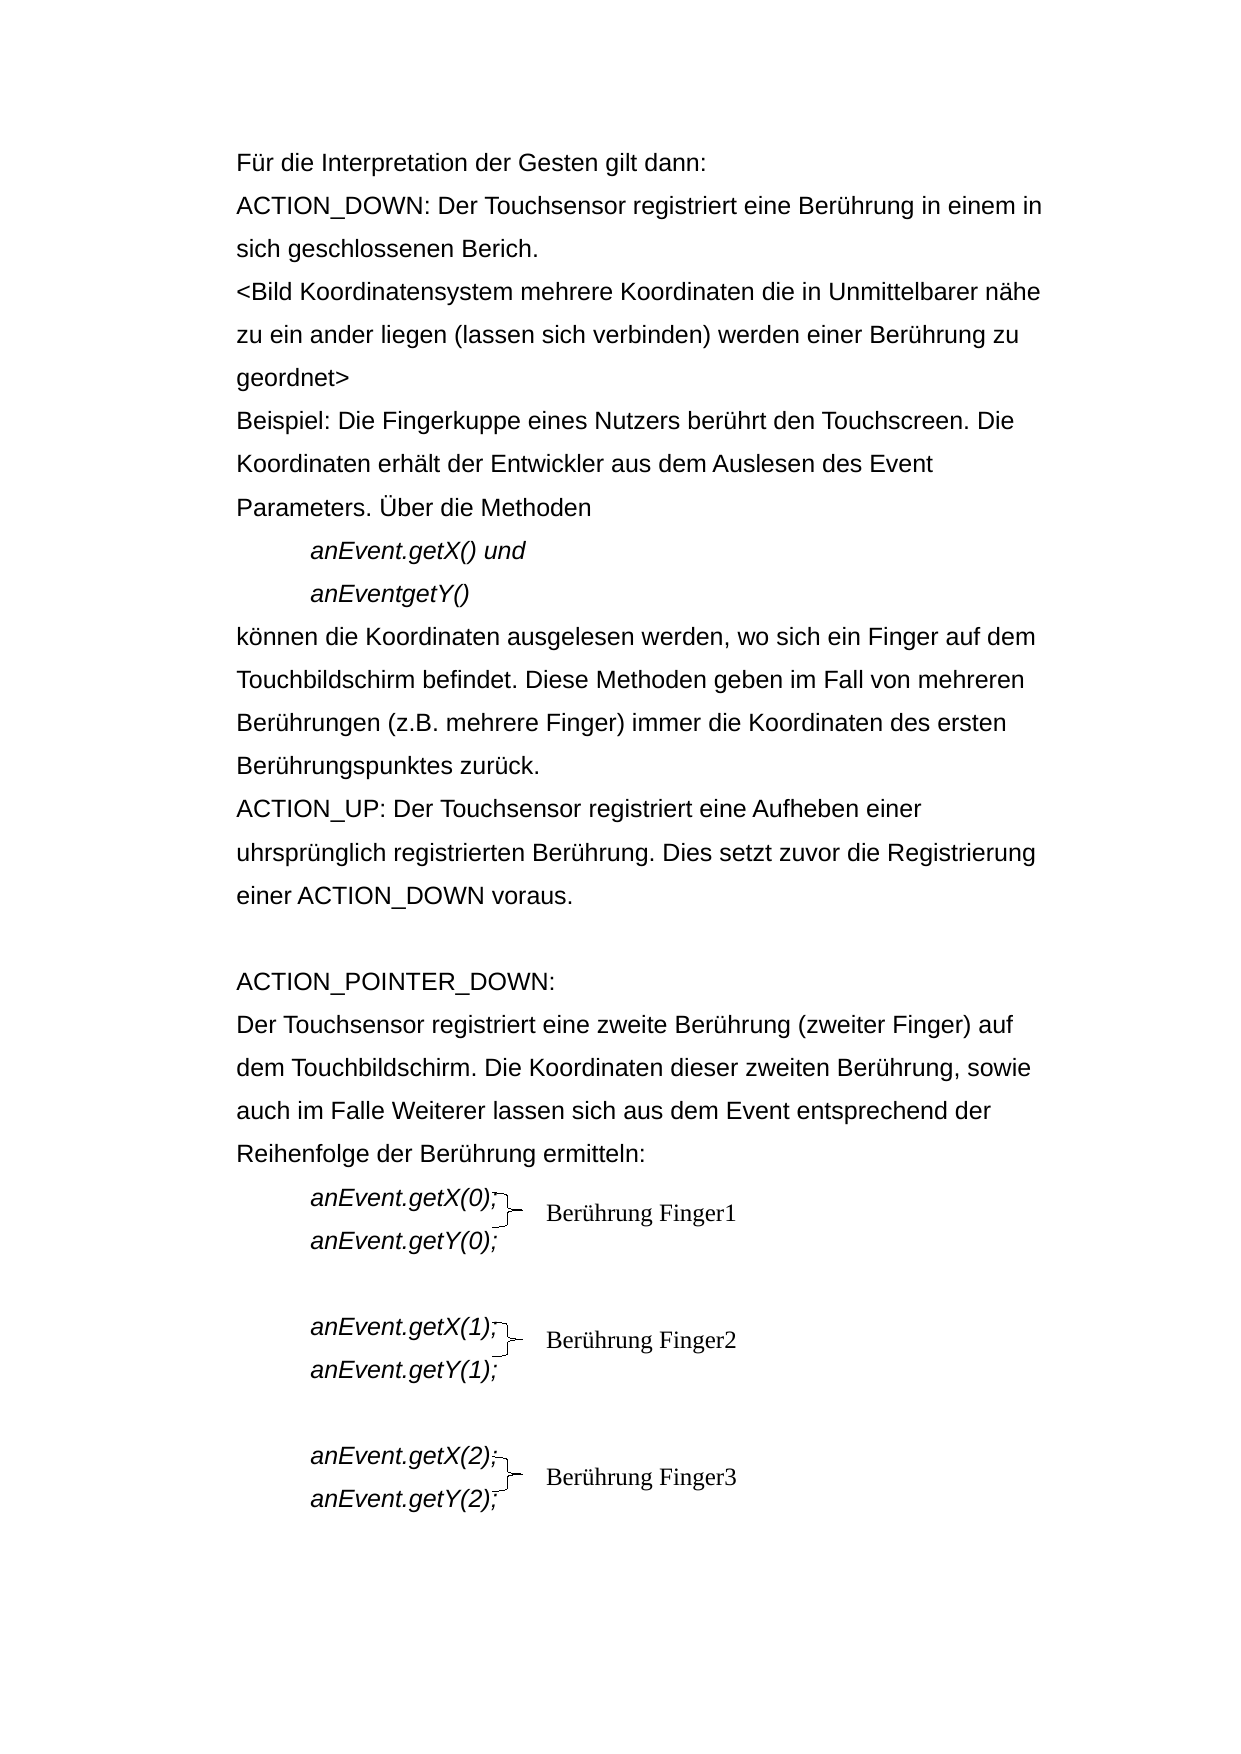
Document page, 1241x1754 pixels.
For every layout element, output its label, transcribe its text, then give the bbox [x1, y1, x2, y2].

text Beispiel: Die Fingerkuppe eines Nutzers berührt den Touchscreen. Die Koordinaten erhält der Entwickler aus dem Auslesen des Event Parameters. Über die Methoden [236, 406, 1063, 521]
text können die Koordinaten ausgelesen werden, wo sich ein Finger auf dem Touchbildschirm befindet. Diese Methoden geben im Fall von mehreren Berührungen (z.B. mehrere Finger) immer die Koordinaten des ersten Berührungspunktes zurück. [236, 622, 1063, 780]
text anEvent.getY(2); [236, 1484, 1063, 1513]
text ACTION_DOWN: Der Touchsensor registriert eine Berührung in einem in sich geschlossenen Berich. [236, 191, 1063, 263]
text anEvent.getX(0); [236, 1183, 1063, 1211]
text ACTION_UP: Der Touchsensor registriert eine Aufheben einer uhrsprünglich registrierten Berührung. Dies setzt zuvor die Registrierung einer ACTION_DOWN voraus. [236, 794, 1063, 909]
text anEvent.getX(1); [236, 1312, 1063, 1341]
text anEventgetY() [236, 579, 1063, 608]
text Der Touchsensor registriert eine zweite Berührung (zweiter Finger) auf dem Touchbildschirm. Die Koordinaten dieser zweiten Berührung, sowie auch im Falle Weiterer lassen sich aus dem Event entsprechend der Reihenfolge der Berührung ermitteln: [236, 1010, 1063, 1168]
text Für die Interpretation der Gesten gilt dann: [236, 148, 1063, 176]
text anEvent.getX(2); [236, 1441, 1063, 1470]
text anEvent.getY(1); [236, 1355, 1063, 1384]
text ACTION_POINTER_DOWN: [236, 967, 1063, 996]
text anEvent.getX() und [236, 536, 1063, 564]
text anEvent.getY(0); [236, 1226, 1063, 1254]
text <Bild Koordinatensystem mehrere Koordinaten die in Unmittelbarer nähe zu ein ander liegen (lassen sich verbinden) werden einer Berührung zu geordnet> [236, 277, 1063, 392]
